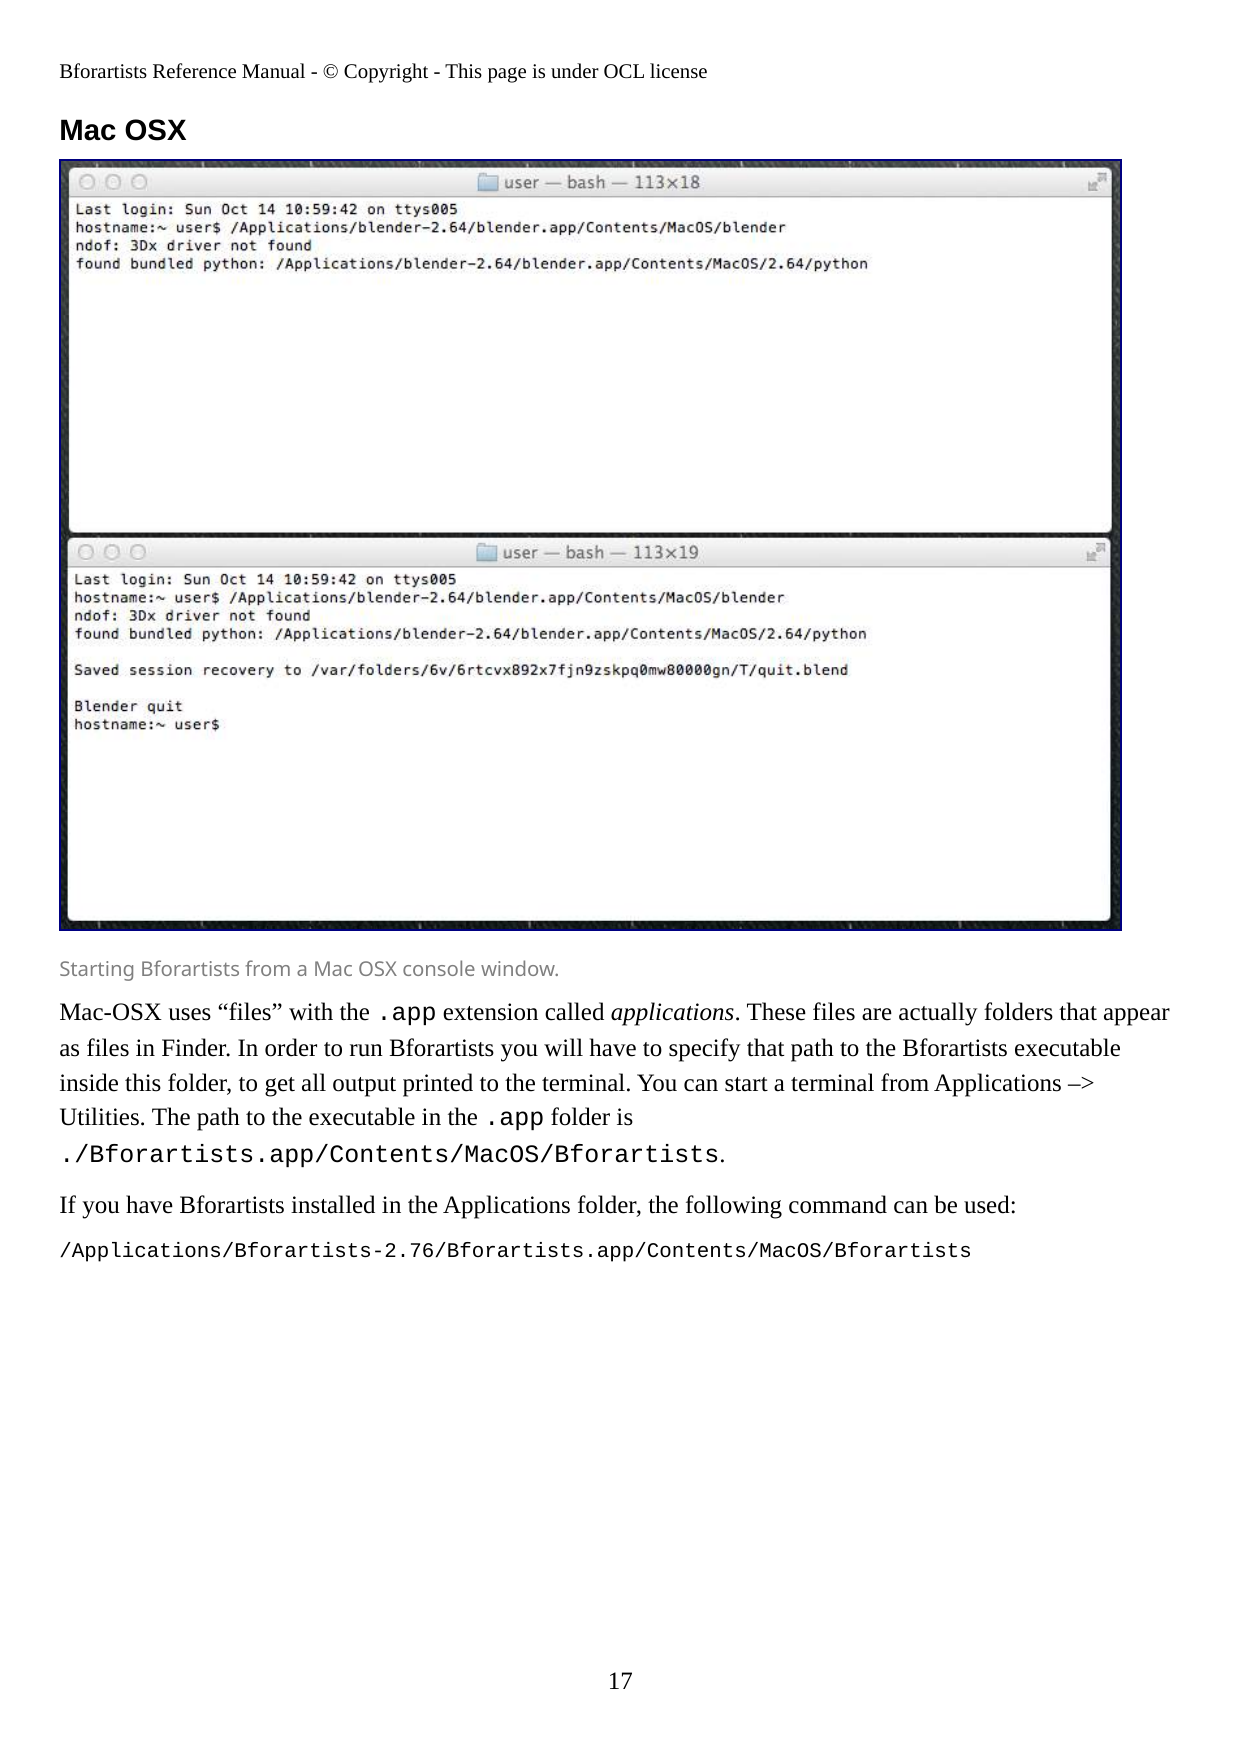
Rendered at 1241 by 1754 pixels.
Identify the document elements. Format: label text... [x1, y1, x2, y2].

text Starting Bforartists from a Mac OSX console window. [59, 951, 1181, 982]
subtitle Mac OSX [59, 113, 1181, 146]
text /Applications/Bforartists-2.76/Bforartists.app/Contents/MacOS/Bforartists [59, 1239, 1181, 1263]
text If you have Bforartists installed in the Applications folder, the following command can be used: [59, 1191, 1181, 1219]
text Mac-OSX uses “files” with the .app extension called applications. These files are actually folders that appear as files in Finder. In order to run Bforartists you will have to specify that path to the Bforartists executable inside this folder, to get all output printed to the terminal. You can start a terminal from Applications –> Utilities. The path to the executable in the .app folder is ./Bforartists.app/Contents/MacOS/Bforartists. [59, 997, 1181, 1170]
picture [61, 161, 1120, 929]
